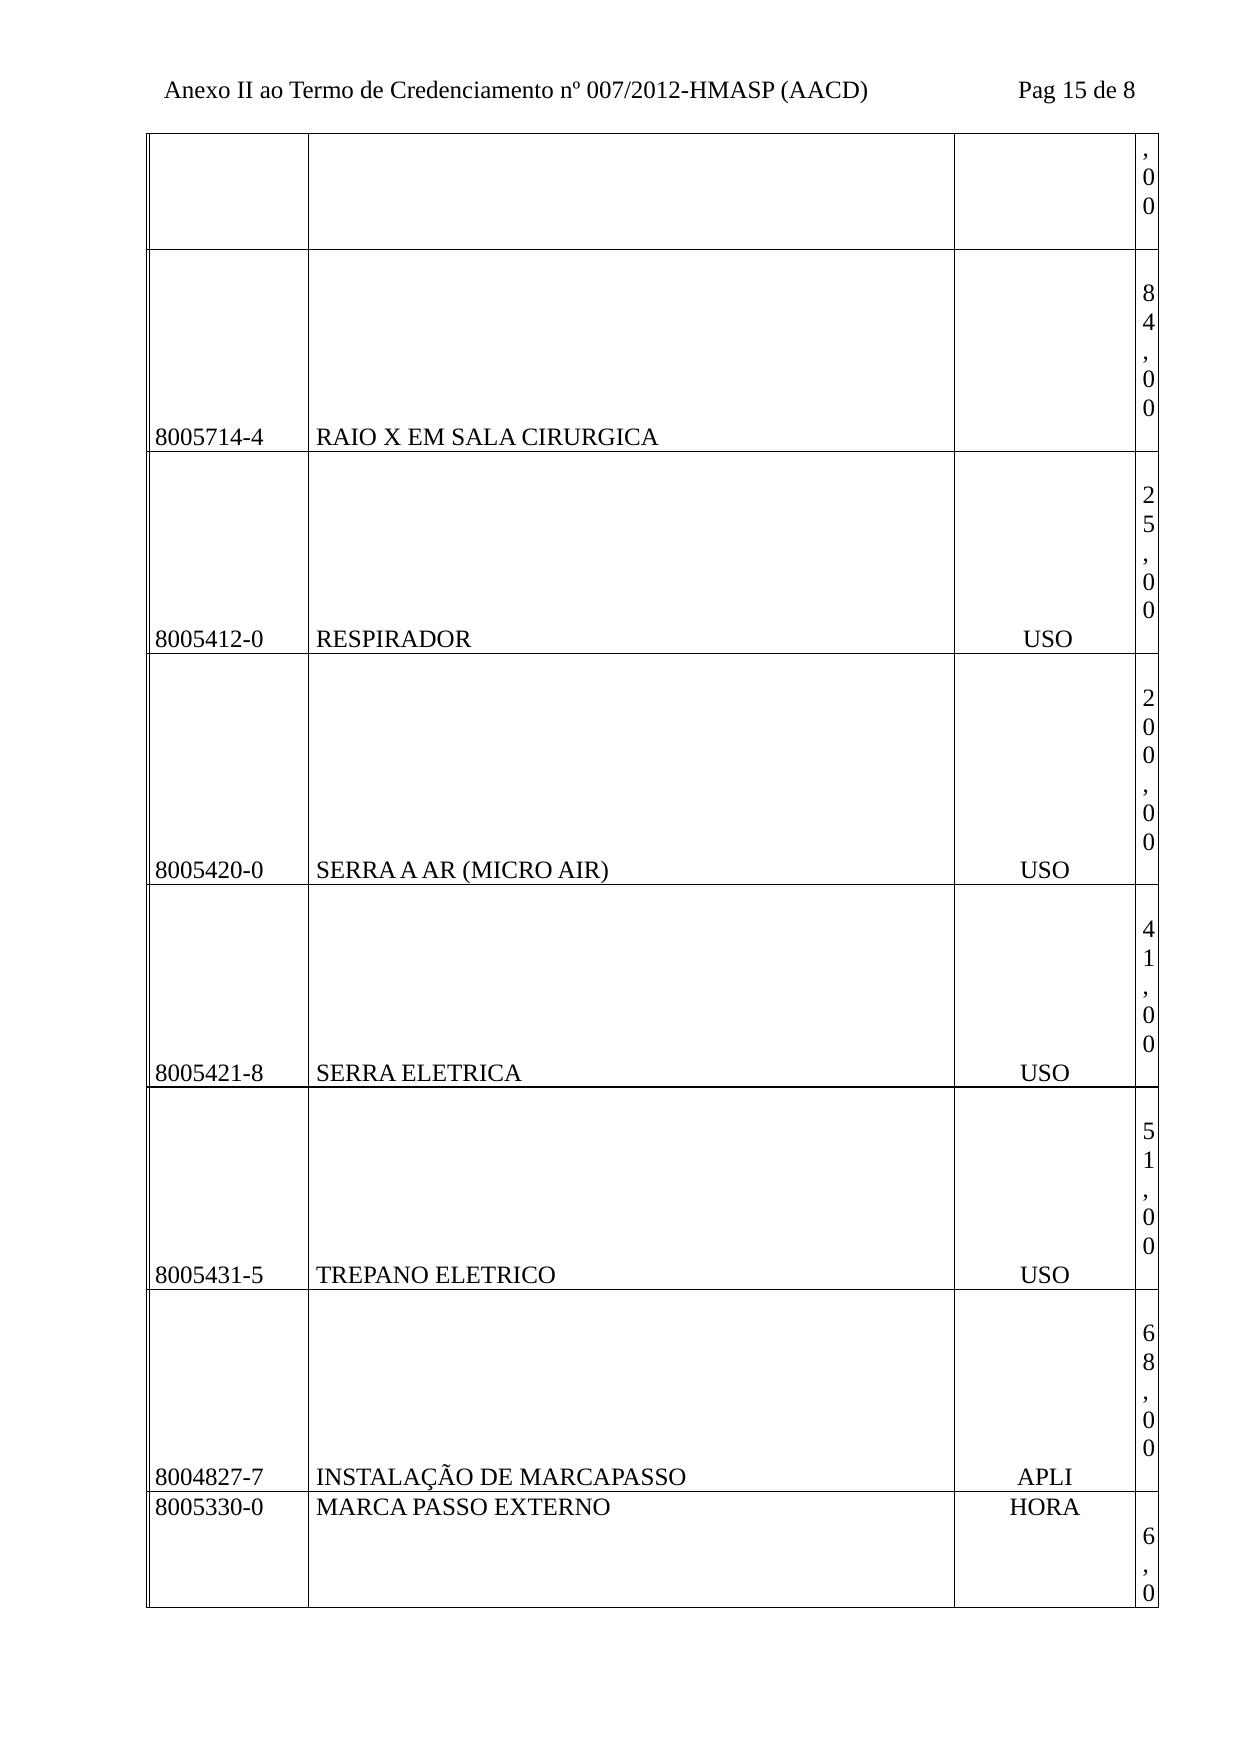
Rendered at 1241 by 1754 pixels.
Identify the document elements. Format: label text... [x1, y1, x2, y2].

table_cell MARCA PASSO EXTERNO [309, 1492, 954, 1607]
table_cell 51,00 [1136, 1088, 1158, 1289]
table_cell 8005330-0 [150, 1492, 308, 1607]
table_cell RAIO X EM SALA CIRURGICA [309, 250, 954, 451]
table_cell 8005714-4 [150, 250, 308, 451]
table_cell USO [955, 452, 1135, 653]
table_cell SERRA A AR (MICRO AIR) [309, 654, 954, 884]
table_cell USO [955, 654, 1135, 884]
table_cell 8005420-0 [150, 654, 308, 884]
table_cell ,00 [1136, 134, 1158, 248]
table_cell [150, 134, 308, 248]
table_cell INSTALAÇÃO DE MARCAPASSO [309, 1290, 954, 1491]
table_cell 84,00 [1136, 250, 1158, 451]
table_cell RESPIRADOR [309, 452, 954, 653]
table_cell SERRA ELETRICA [309, 885, 954, 1086]
table_cell USO [955, 1088, 1135, 1289]
table_cell 8005421-8 [150, 885, 308, 1086]
table_cell 8004827-7 [150, 1290, 308, 1491]
table_cell [955, 134, 1135, 248]
table_cell 8005431-5 [150, 1088, 308, 1289]
table_cell 68,00 [1136, 1290, 1158, 1491]
table_cell 200,00 [1136, 654, 1158, 884]
table_cell 41,00 [1136, 885, 1158, 1086]
table_cell 8005412-0 [150, 452, 308, 653]
table_cell APLI [955, 1290, 1135, 1491]
table_cell HORA [955, 1492, 1135, 1607]
table_cell 25,00 [1136, 452, 1158, 653]
table_cell [309, 134, 954, 248]
table_cell TREPANO ELETRICO [309, 1088, 954, 1289]
table_cell 6,0 [1136, 1492, 1158, 1607]
table_cell [955, 250, 1135, 451]
table_cell USO [955, 885, 1135, 1086]
